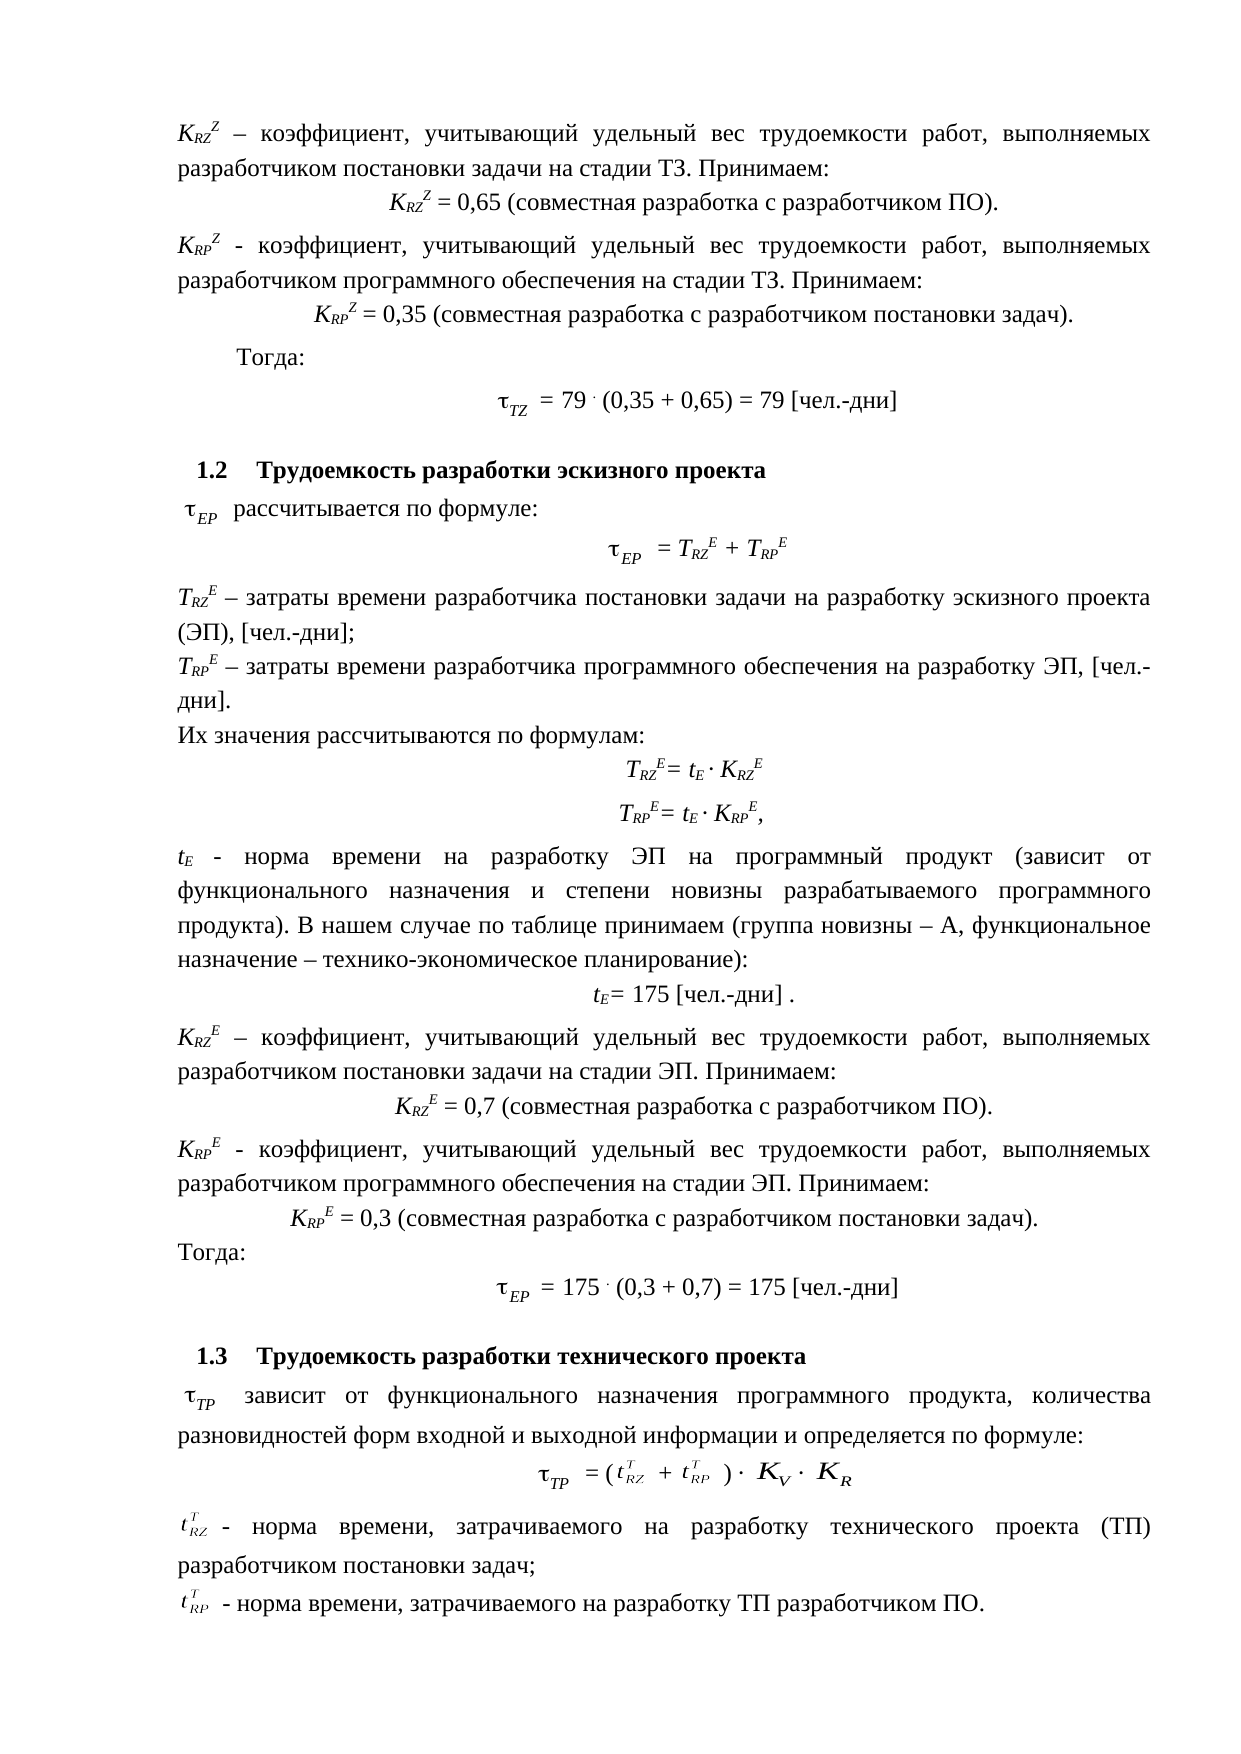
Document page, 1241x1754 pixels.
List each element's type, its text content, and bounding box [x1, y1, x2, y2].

text - норма времени, затрачиваемого на разработку ТП разработчиком ПО. [177, 1584, 1152, 1621]
text KRZZ = 0,65 (совместная разработка с разработчиком ПО). [177, 187, 1152, 216]
text TRZE – затраты времени разработчика постановки задачи на разработку эскизного проекта (ЭП), [чел.-дни]; [177, 582, 1152, 645]
text TRPE – затраты времени разработчика программного обеспечения на разработку ЭП, [чел.-дни]. [177, 651, 1152, 714]
text tE - норма времени на разработку ЭП на программный продукт (зависит от функционального назначения и степени новизны разрабатываемого программного продукта). В нашем случае по таблице принимаем (группа новизны – А, функциональное назначение – технико-экономическое планирование): [177, 841, 1152, 973]
text = 79 . (0,35 + 0,65) = 79 [чел.-дни] [177, 385, 1152, 420]
subtitle Трудоемкость разработки эскизного проекта [196, 455, 1152, 484]
text tE= 175 [чел.-дни] . [177, 979, 1152, 1007]
text KRPZ = 0,35 (совместная разработка с разработчиком постановки задач). [177, 299, 1152, 328]
text KRZЕ = 0,7 (совместная разработка с разработчиком ПО). [177, 1091, 1152, 1119]
text = (+ ) ∙ ∙ [177, 1454, 1152, 1493]
text Тогда: [177, 1237, 1152, 1266]
subtitle Трудоемкость разработки технического проекта [196, 1341, 1152, 1370]
text = TRZE + TRPE [177, 533, 1152, 568]
text TRPE= tE ∙ KRPE, [177, 798, 1152, 826]
text = 175 . (0,3 + 0,7) = 175 [чел.-дни] [177, 1272, 1152, 1306]
text KRPZ - коэффициент, учитывающий удельный вес трудоемкости работ, выполняемых разработчиком программного обеспечения на стадии ТЗ. Принимаем: [177, 230, 1152, 293]
text - норма времени, затрачиваемого на разработку технического проекта (ТП) разработчиком постановки задач; [177, 1507, 1152, 1579]
text KRPЕ = 0,3 (совместная разработка с разработчиком постановки задач). [177, 1203, 1152, 1232]
text KRZZ – коэффициент, учитывающий удельный вес трудоемкости работ, выполняемых разработчиком постановки задачи на стадии ТЗ. Принимаем: [177, 118, 1152, 181]
text рассчитывается по формуле: [177, 493, 1152, 528]
text KRPЕ - коэффициент, учитывающий удельный вес трудоемкости работ, выполняемых разработчиком программного обеспечения на стадии ЭП. Принимаем: [177, 1134, 1152, 1197]
text зависит от функционального назначения программного продукта, количества разновидностей форм входной и выходной информации и определяется по формуле: [177, 1380, 1152, 1449]
text TRZE= tE ∙ KRZE [177, 754, 1152, 783]
text KRZE – коэффициент, учитывающий удельный вес трудоемкости работ, выполняемых разработчиком постановки задачи на стадии ЭП. Принимаем: [177, 1022, 1152, 1085]
text Тогда: [177, 342, 1152, 371]
text Их значения рассчитываются по формулам: [177, 720, 1152, 749]
